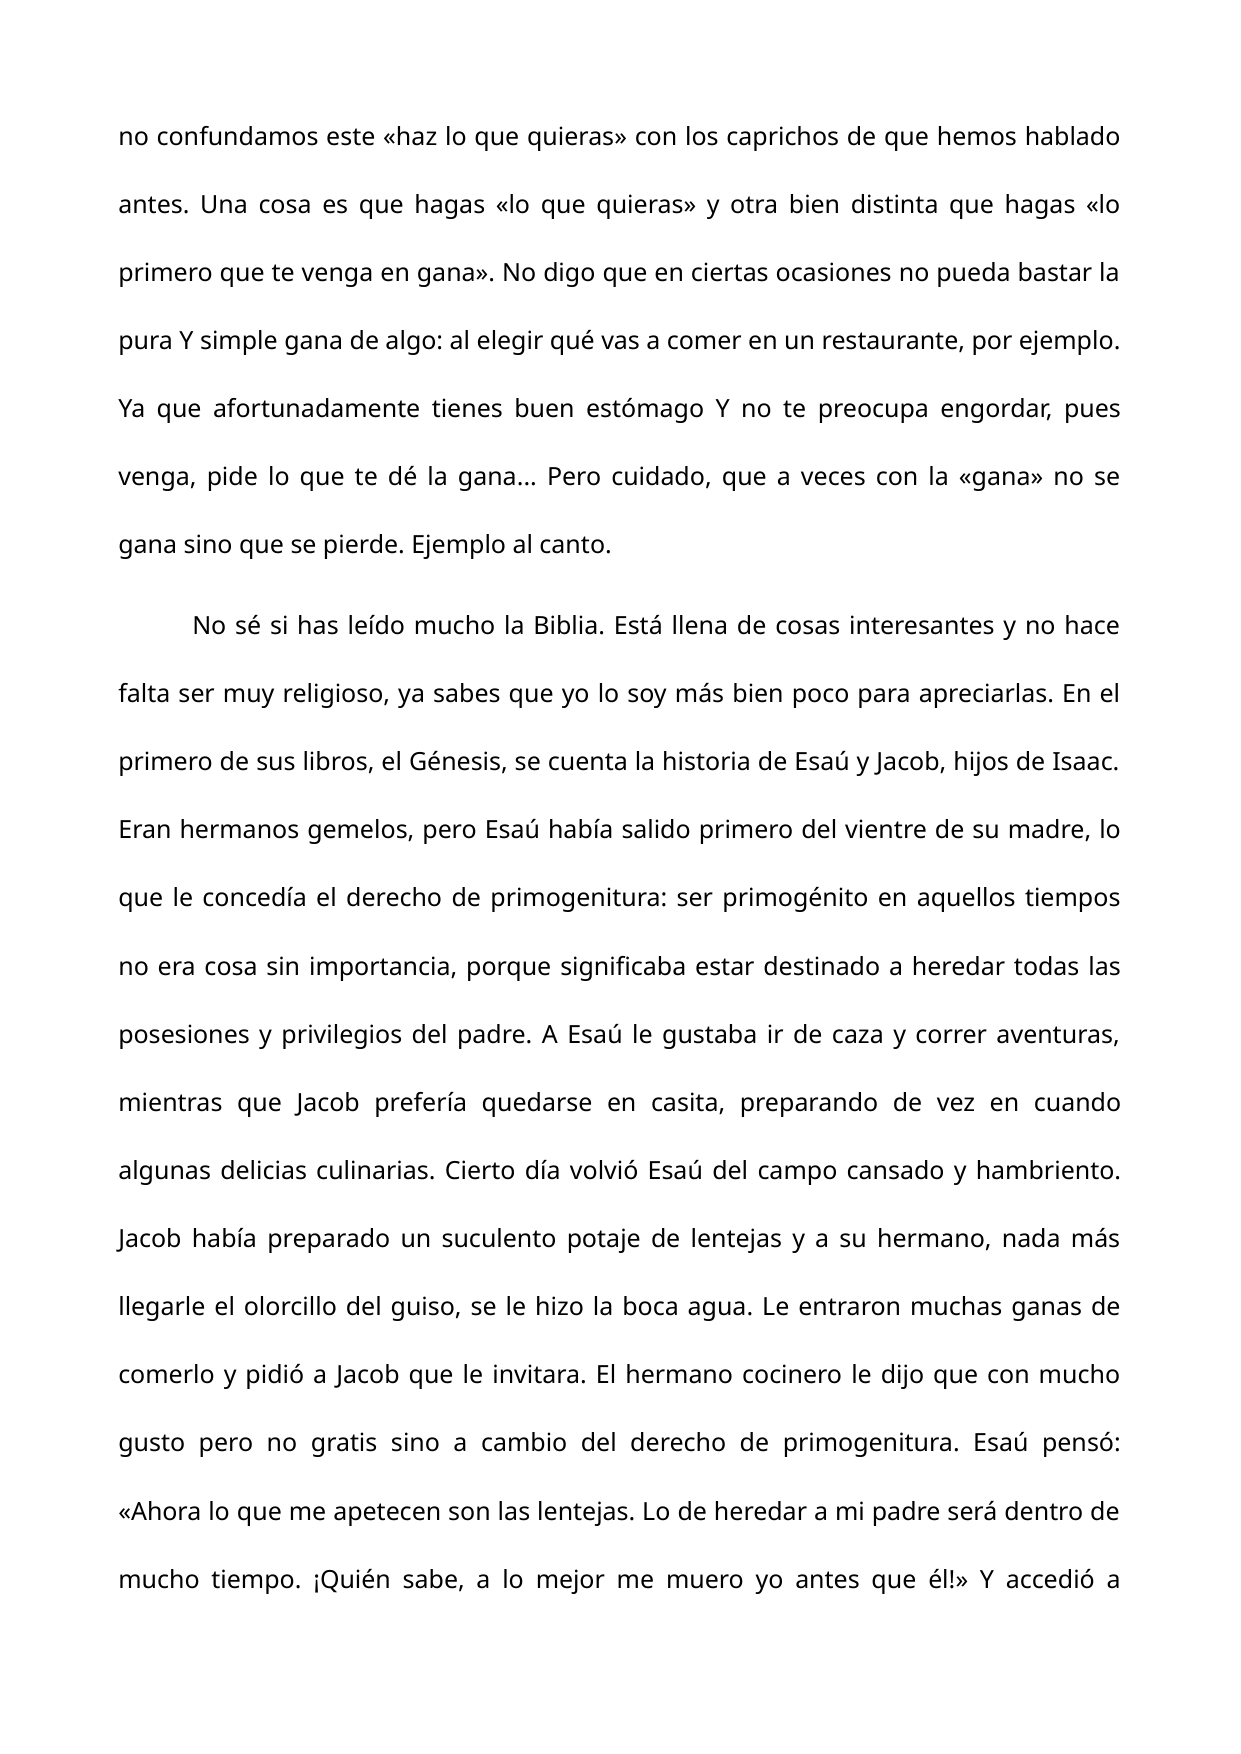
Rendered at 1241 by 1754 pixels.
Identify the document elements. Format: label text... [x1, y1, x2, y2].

text No sé si has leído mucho la Biblia. Está llena de cosas interesantes y no hace falta ser muy religioso, ya sabes que yo lo soy más bien poco para apreciarlas. En el primero de sus libros, el Génesis, se cuenta la historia de Esaú y Jacob, hijos de Isaac. Eran hermanos gemelos, pero Esaú había salido primero del vientre de su madre, lo que le concedía el derecho de primogenitura: ser primogénito en aquellos tiempos no era cosa sin importancia, porque significaba estar destinado a heredar todas las posesiones y privilegios del padre. A Esaú le gustaba ir de caza y correr aventuras, mientras que Jacob prefería quedarse en casita, preparando de vez en cuando algunas delicias culinarias. Cierto día volvió Esaú del campo cansado y hambriento. Jacob había preparado un suculento potaje de lentejas y a su hermano, nada más llegarle el olorcillo del guiso, se le hizo la boca agua. Le entraron muchas ganas de comerlo y pidió a Jacob que le invitara. El hermano cocinero le dijo que con mucho gusto pero no gratis sino a cambio del derecho de primogenitura. Esaú pensó: «Ahora lo que me apetecen son las lentejas. Lo de heredar a mi padre será dentro de mucho tiempo. ¡Quién sabe, a lo mejor me muero yo antes que él!» Y accedió a [118, 607, 1122, 1595]
text no confundamos este «haz lo que quieras» con los caprichos de que hemos hablado antes. Una cosa es que hagas «lo que quieras» y otra bien distinta que hagas «lo primero que te venga en gana». No digo que en ciertas ocasiones no pueda bastar la pura Y simple gana de algo: al elegir qué vas a comer en un restaurante, por ejemplo. Ya que afortunadamente tienes buen estómago Y no te preocupa engordar, pues venga, pide lo que te dé la gana... Pero cuidado, que a veces con la «gana» no se gana sino que se pierde. Ejemplo al canto. [118, 118, 1122, 561]
